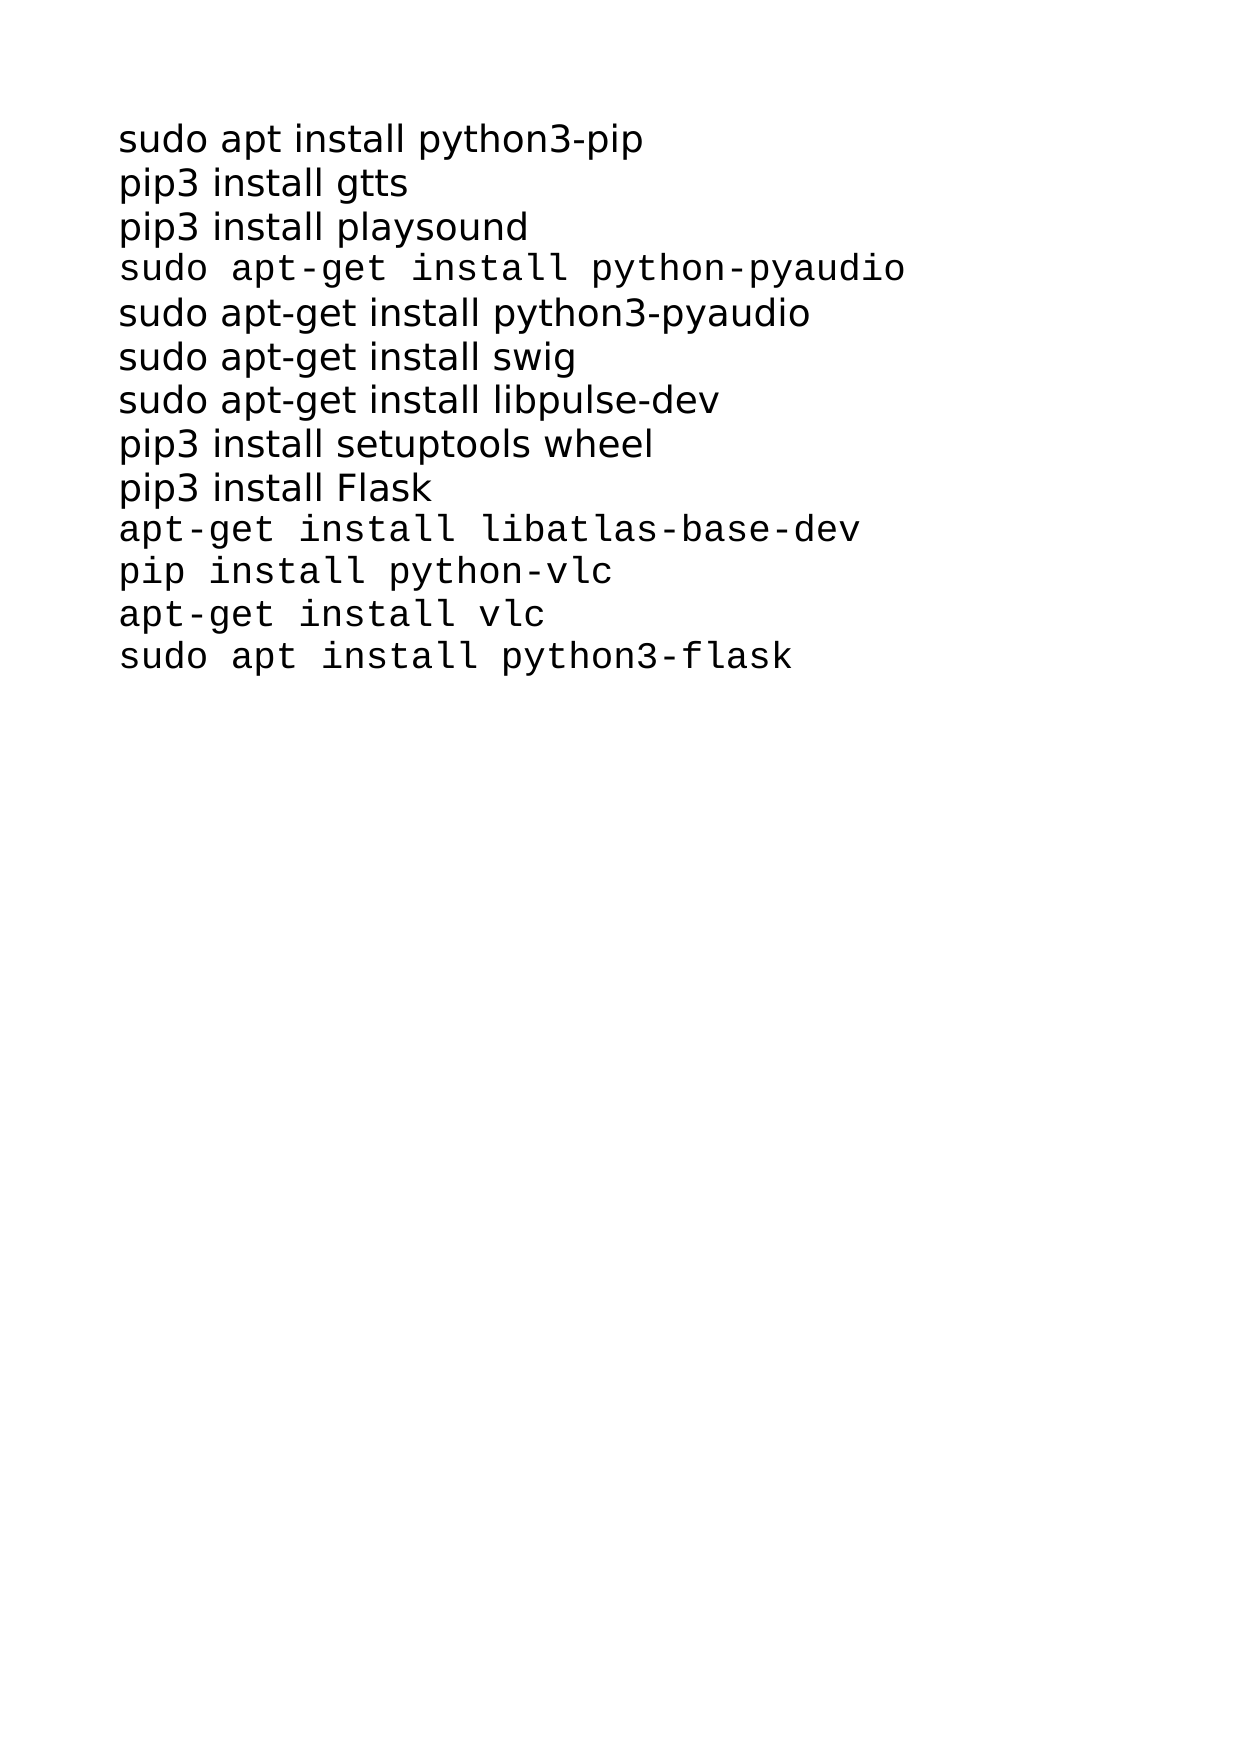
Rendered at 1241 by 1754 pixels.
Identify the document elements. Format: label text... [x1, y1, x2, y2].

text sudo apt-get install libpulse-dev [118, 379, 1122, 422]
text sudo apt-get install python3-pyaudio [118, 292, 1122, 335]
text sudo apt install python3-pip [118, 118, 1122, 162]
text pip3 install gtts [118, 162, 1122, 205]
text pip3 install setuptools wheel [118, 422, 1122, 466]
text apt-get install libatlas-base-dev [118, 510, 1122, 552]
text pip3 install playsound [118, 205, 1122, 249]
text sudo apt install python3-flask [118, 637, 1122, 680]
text pip3 install Flask [118, 466, 1122, 510]
text sudo apt-get install python-pyaudio [118, 249, 1122, 292]
text apt-get install vlc [118, 595, 1122, 637]
text sudo apt-get install swig [118, 335, 1122, 379]
text pip install python-vlc [118, 552, 1122, 595]
